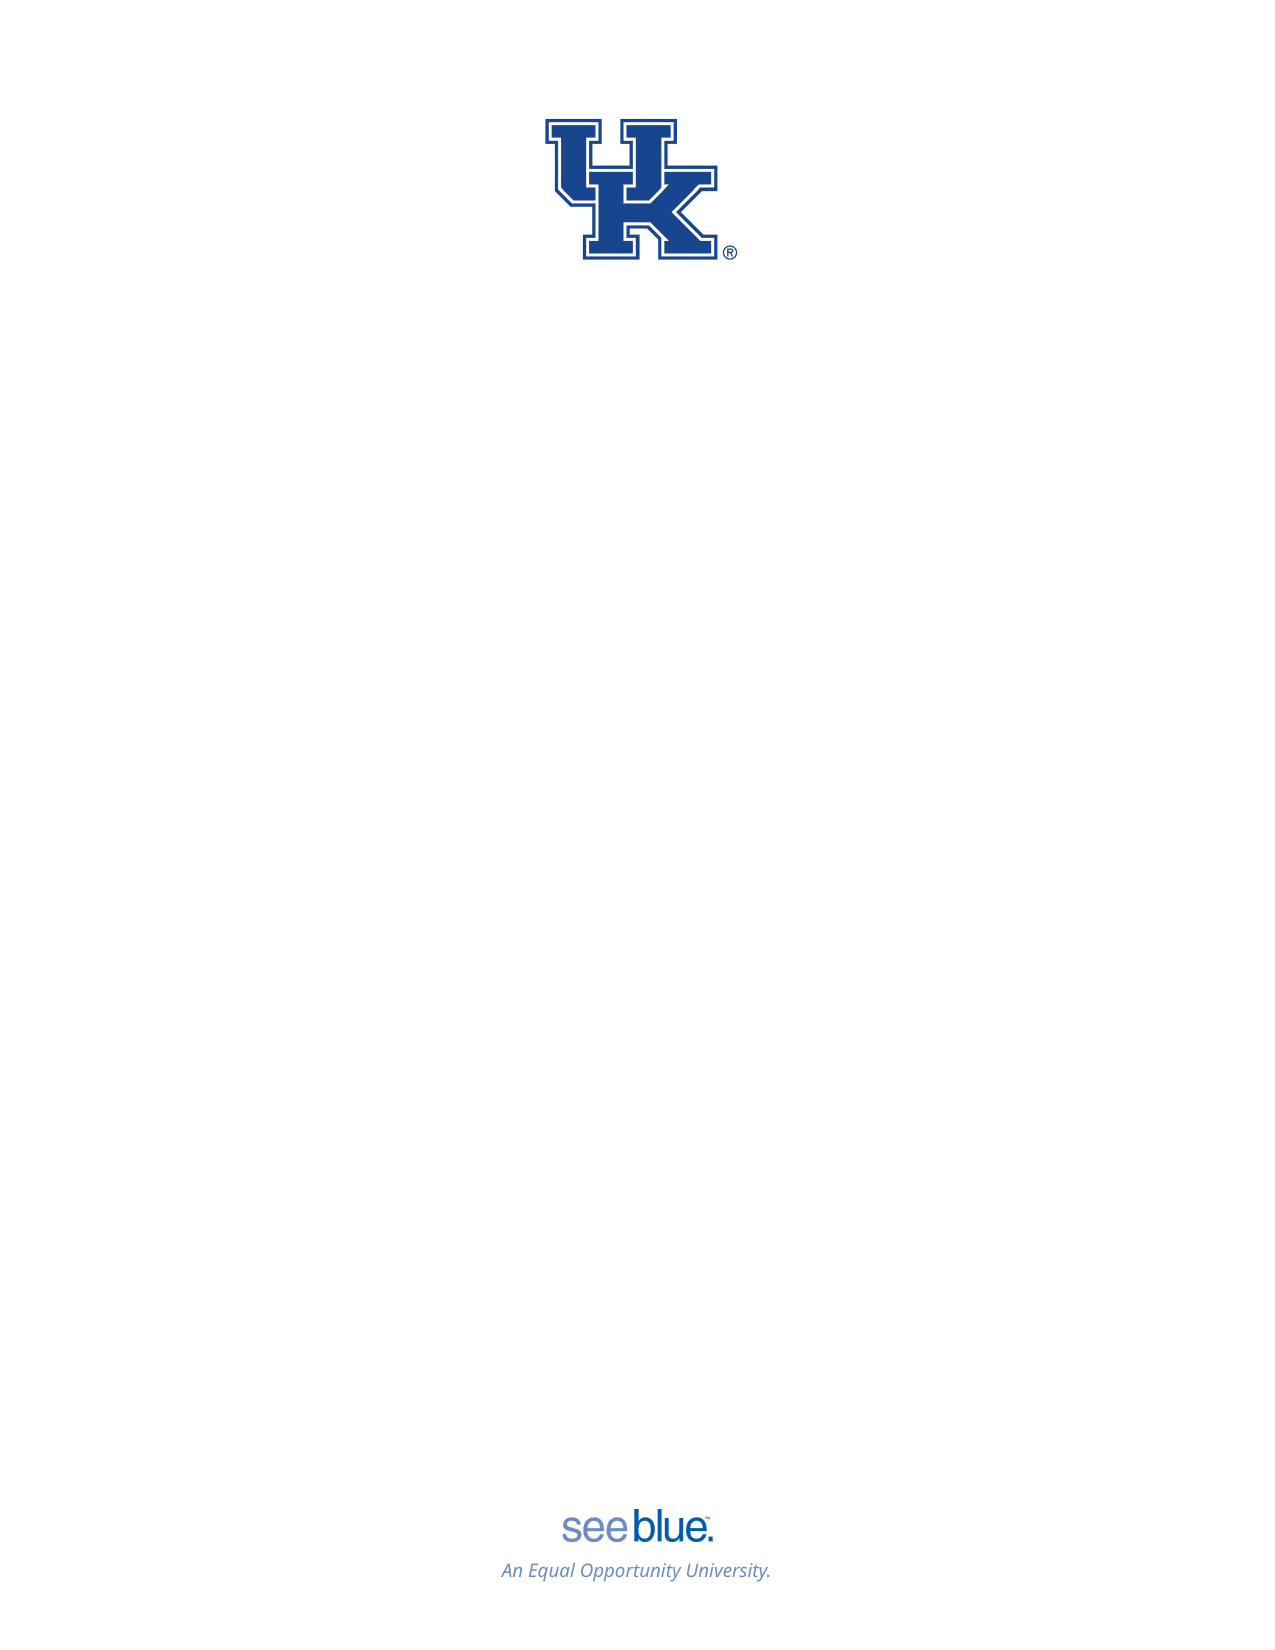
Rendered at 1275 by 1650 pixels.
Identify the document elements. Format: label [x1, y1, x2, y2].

picture [562, 1509, 713, 1542]
picture [525, 76, 750, 302]
